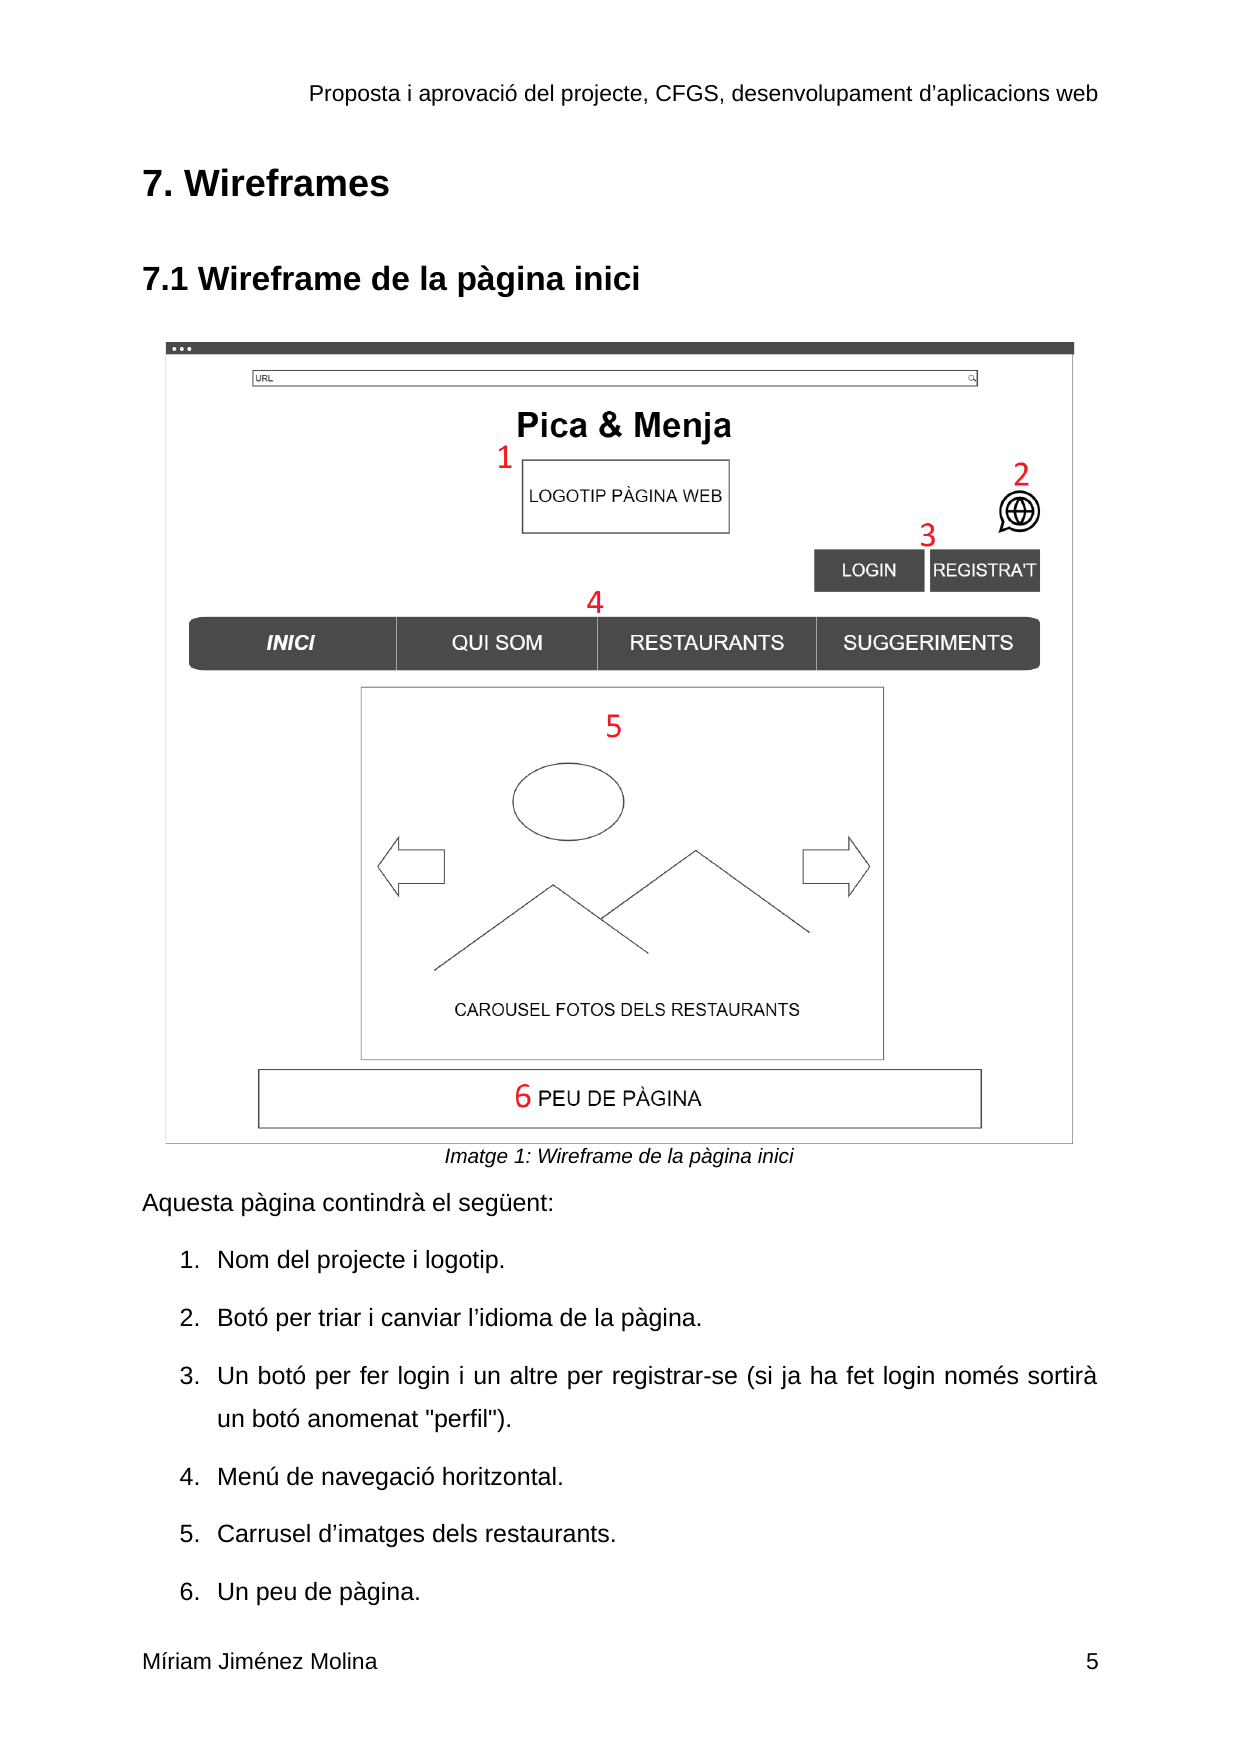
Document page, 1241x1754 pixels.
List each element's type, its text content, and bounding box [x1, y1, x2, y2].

text Imatge 1: Wireframe de la pàgina inici [142, 342, 1098, 1167]
list Menú de navegació horitzontal. [179, 1462, 1098, 1490]
subtitle 7.1 Wireframe de la pàgina inici [142, 259, 1098, 298]
list Botó per triar i canviar l’idioma de la pàgina. [179, 1303, 1098, 1332]
text [142, 330, 1098, 342]
list Carrusel d’imatges dels restaurants. [179, 1519, 1098, 1548]
picture [165, 342, 1075, 1144]
text Aquesta pàgina contindrà el següent: [142, 1167, 1098, 1216]
list Nom del projecte i logotip. [179, 1245, 1098, 1274]
list Un botó per fer login i un altre per registrar-se (si ja ha fet login només sortirà un botó anomenat "perfil"). [179, 1361, 1098, 1433]
list Un peu de pàgina. [179, 1577, 1098, 1606]
subtitle 7. Wireframes [142, 161, 1098, 204]
